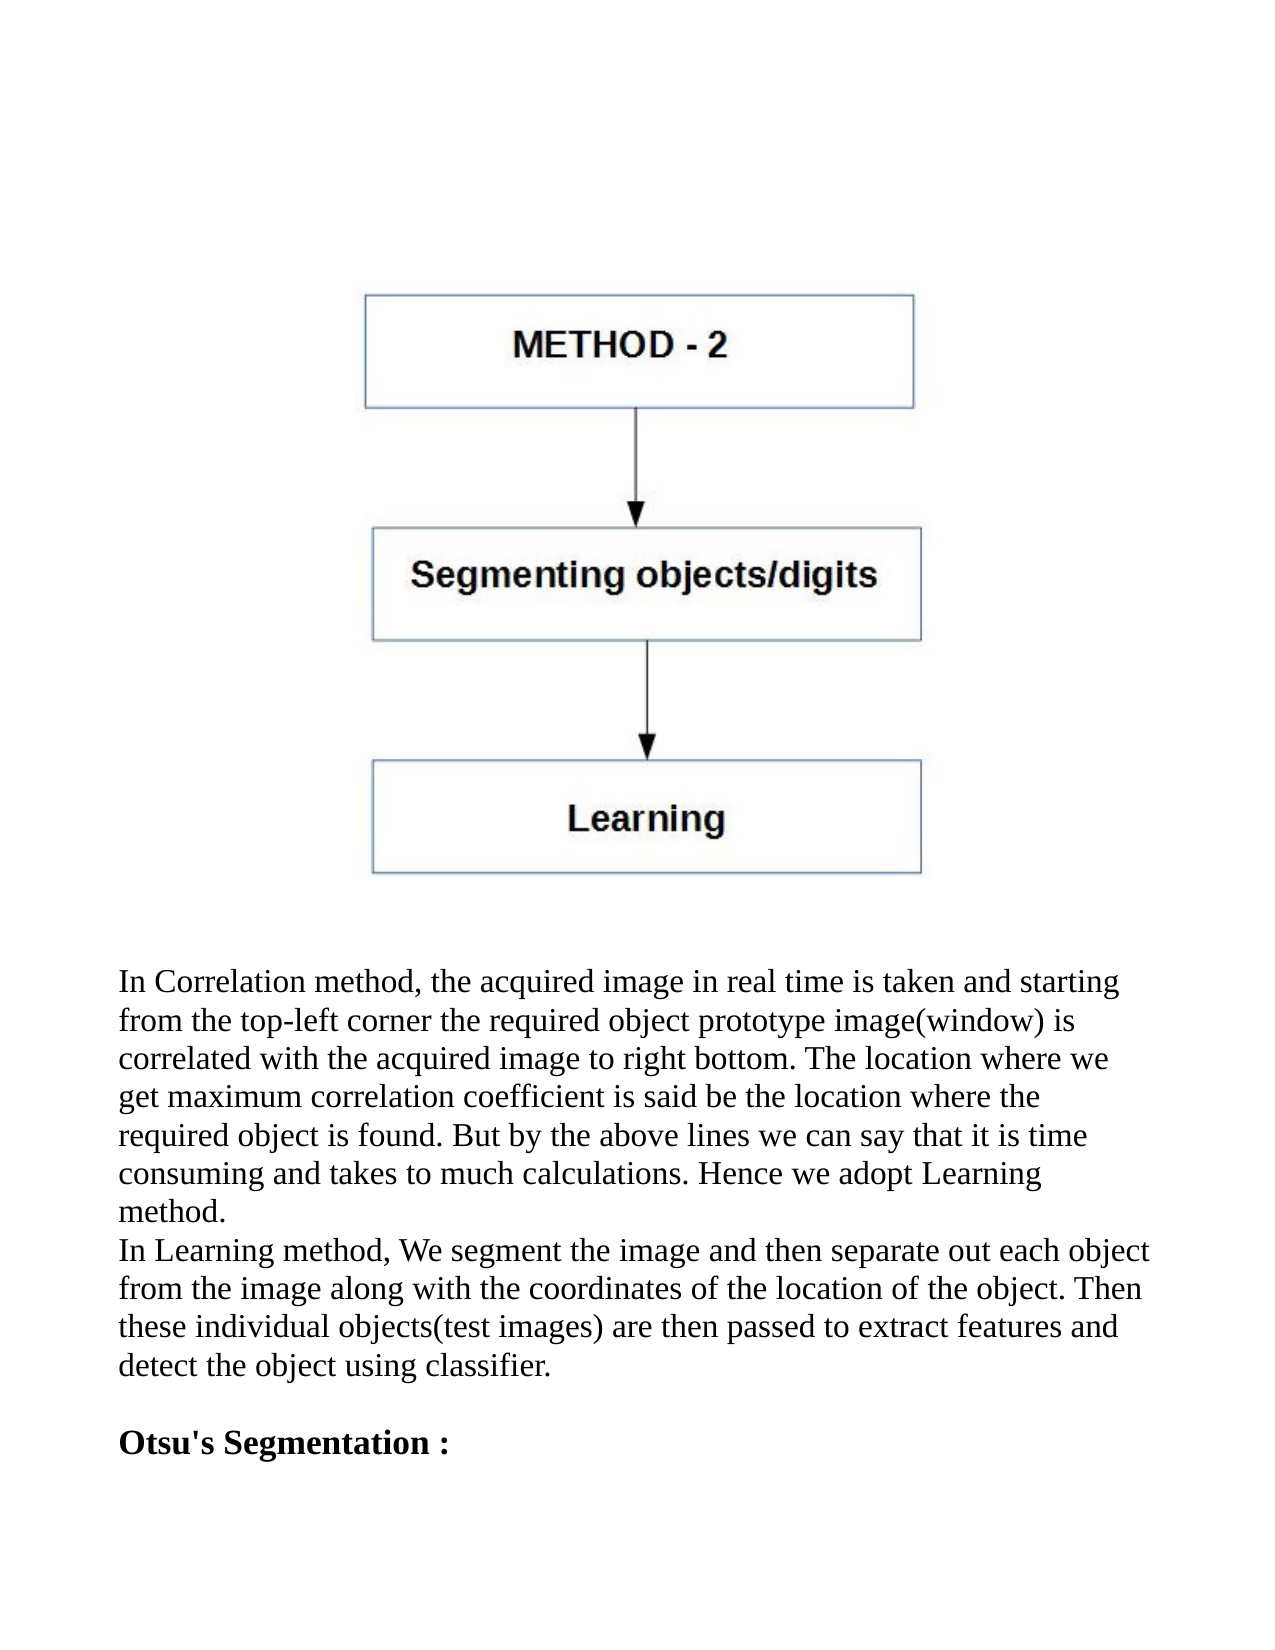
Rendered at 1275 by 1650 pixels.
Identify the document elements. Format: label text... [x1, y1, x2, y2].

text Otsu's Segmentation : [118, 1421, 1157, 1462]
text In Learning method, We segment the image and then separate out each object from the image along with the coordinates of the location of the object. Then these individual objects(test images) are then passed to extract features and detect the object using classifier. [118, 1230, 1157, 1383]
picture [290, 206, 991, 944]
text In Correlation method, the acquired image in real time is taken and starting from the top-left corner the required object prototype image(window) is correlated with the acquired image to right bottom. The location where we get maximum correlation coefficient is said be the location where the required object is found. But by the above lines we can say that it is time consuming and takes to much calculations. Hence we adopt Learning method. [118, 961, 1157, 1230]
